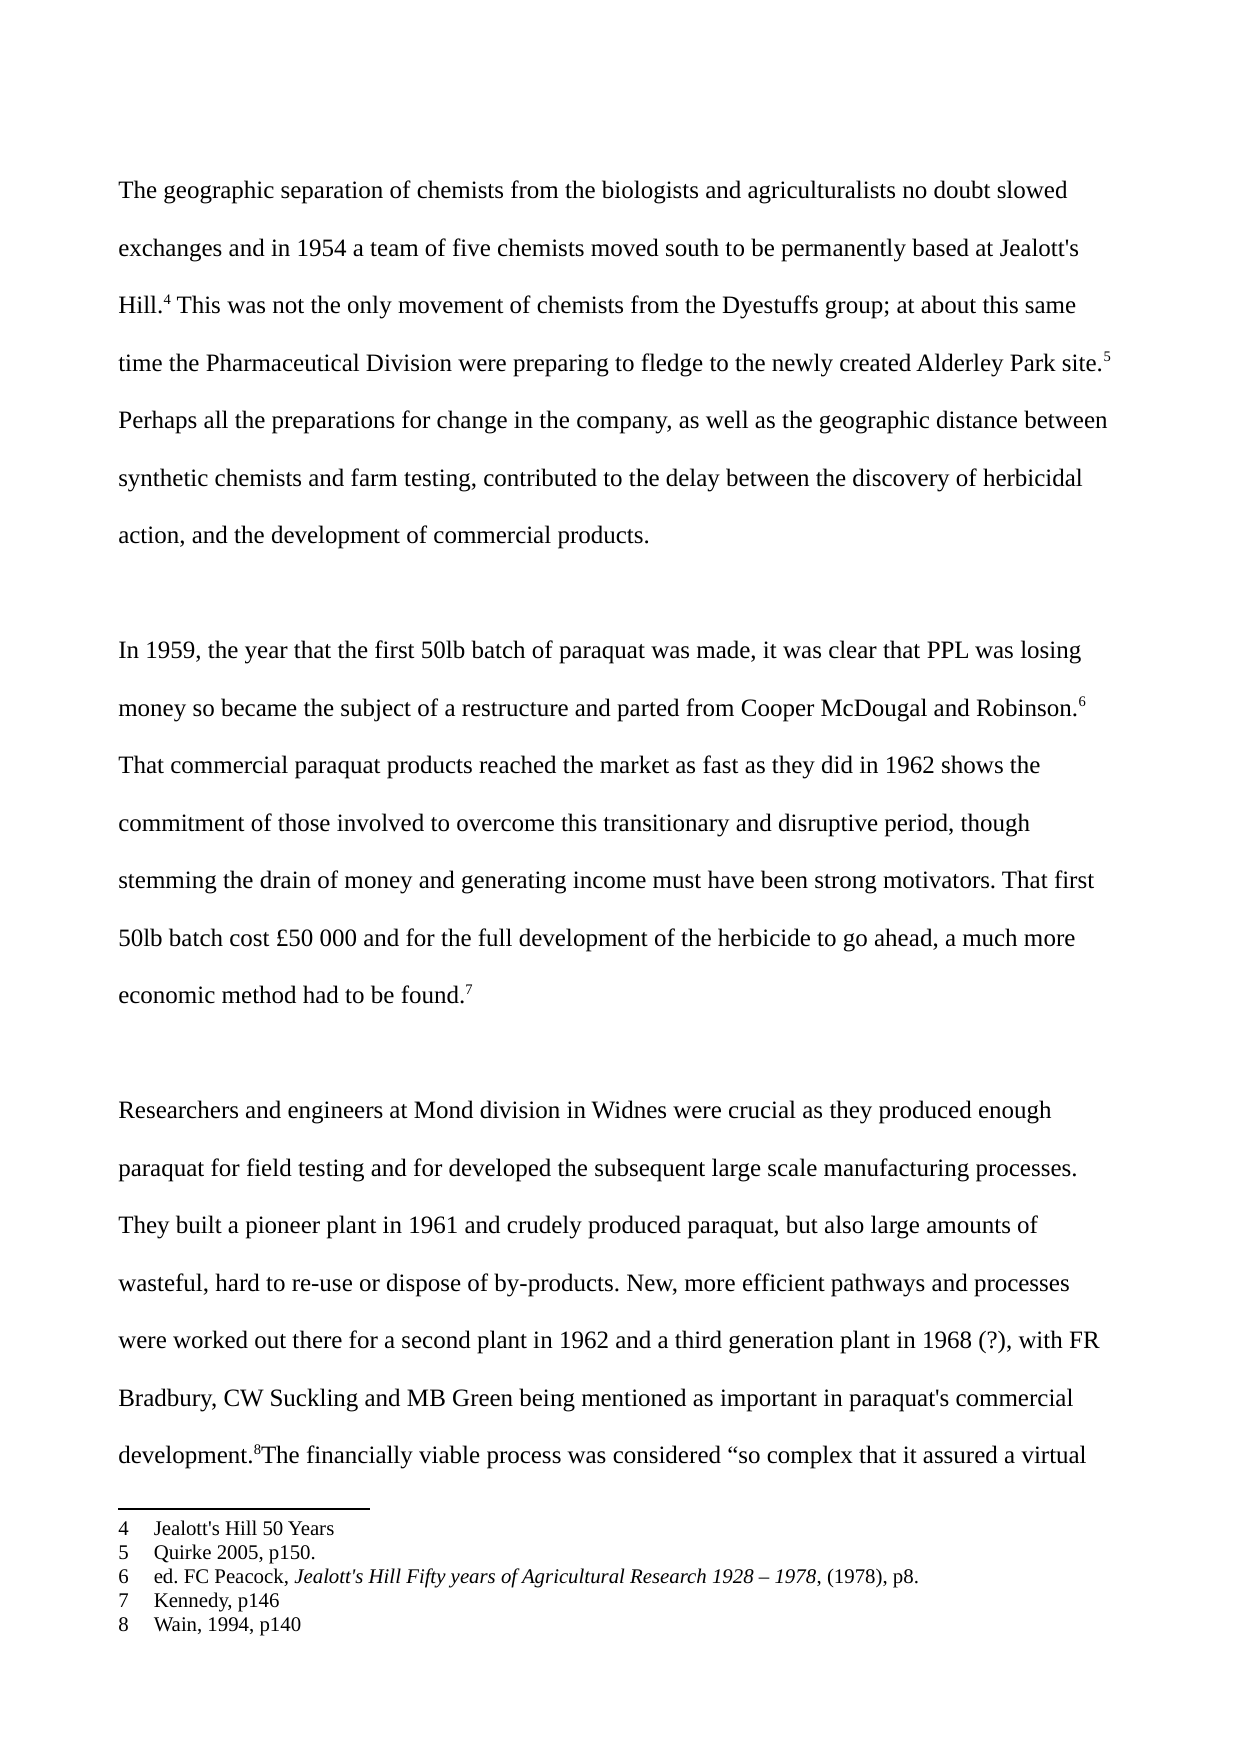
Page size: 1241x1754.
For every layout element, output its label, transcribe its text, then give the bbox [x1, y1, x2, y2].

text ed. FC Peacock, Jealott's Hill Fifty years of Agricultural Research 1928 – 1978, (1978), p8. [118, 1564, 1122, 1588]
text Researchers and engineers at Mond division in Widnes were crucial as they produced enough paraquat for field testing and for developed the subsequent large scale manufacturing processes. They built a pioneer plant in 1961 and crudely produced paraquat, but also large amounts of wasteful, hard to re-use or dispose of by-products. New, more efficient pathways and processes were worked out there for a second plant in 1962 and a third generation plant in 1968 (?), with FR Bradbury, CW Suckling and MB Green being mentioned as important in paraquat's commercial development.The financially viable process was considered “so complex that it assured a virtual [118, 1096, 1122, 1469]
text Kennedy, p146 [118, 1588, 1122, 1612]
text Jealott's Hill 50 Years [118, 1516, 1122, 1539]
text Wain, 1994, p140 [118, 1612, 1122, 1636]
text In 1959, the year that the first 50lb batch of paraquat was made, it was clear that PPL was losing money so became the subject of a restructure and parted from Cooper McDougal and Robinson. That commercial paraquat products reached the market as fast as they did in 1962 shows the commitment of those involved to overcome this transitionary and disruptive period, though stemming the drain of money and generating income must have been strong motivators. That first 50lb batch cost £50 000 and for the full development of the herbicide to go ahead, a much more economic method had to be found. [118, 636, 1122, 1009]
text Quirke 2005, p150. [118, 1539, 1122, 1564]
text The geographic separation of chemists from the biologists and agriculturalists no doubt slowed exchanges and in 1954 a team of five chemists moved south to be permanently based at Jealott's Hill. This was not the only movement of chemists from the Dyestuffs group; at about this same time the Pharmaceutical Division were preparing to fledge to the newly created Alderley Park site. Perhaps all the preparations for change in the company, as well as the geographic distance between synthetic chemists and farm testing, contributed to the delay between the discovery of herbicidal action, and the development of commercial products. [118, 176, 1122, 549]
